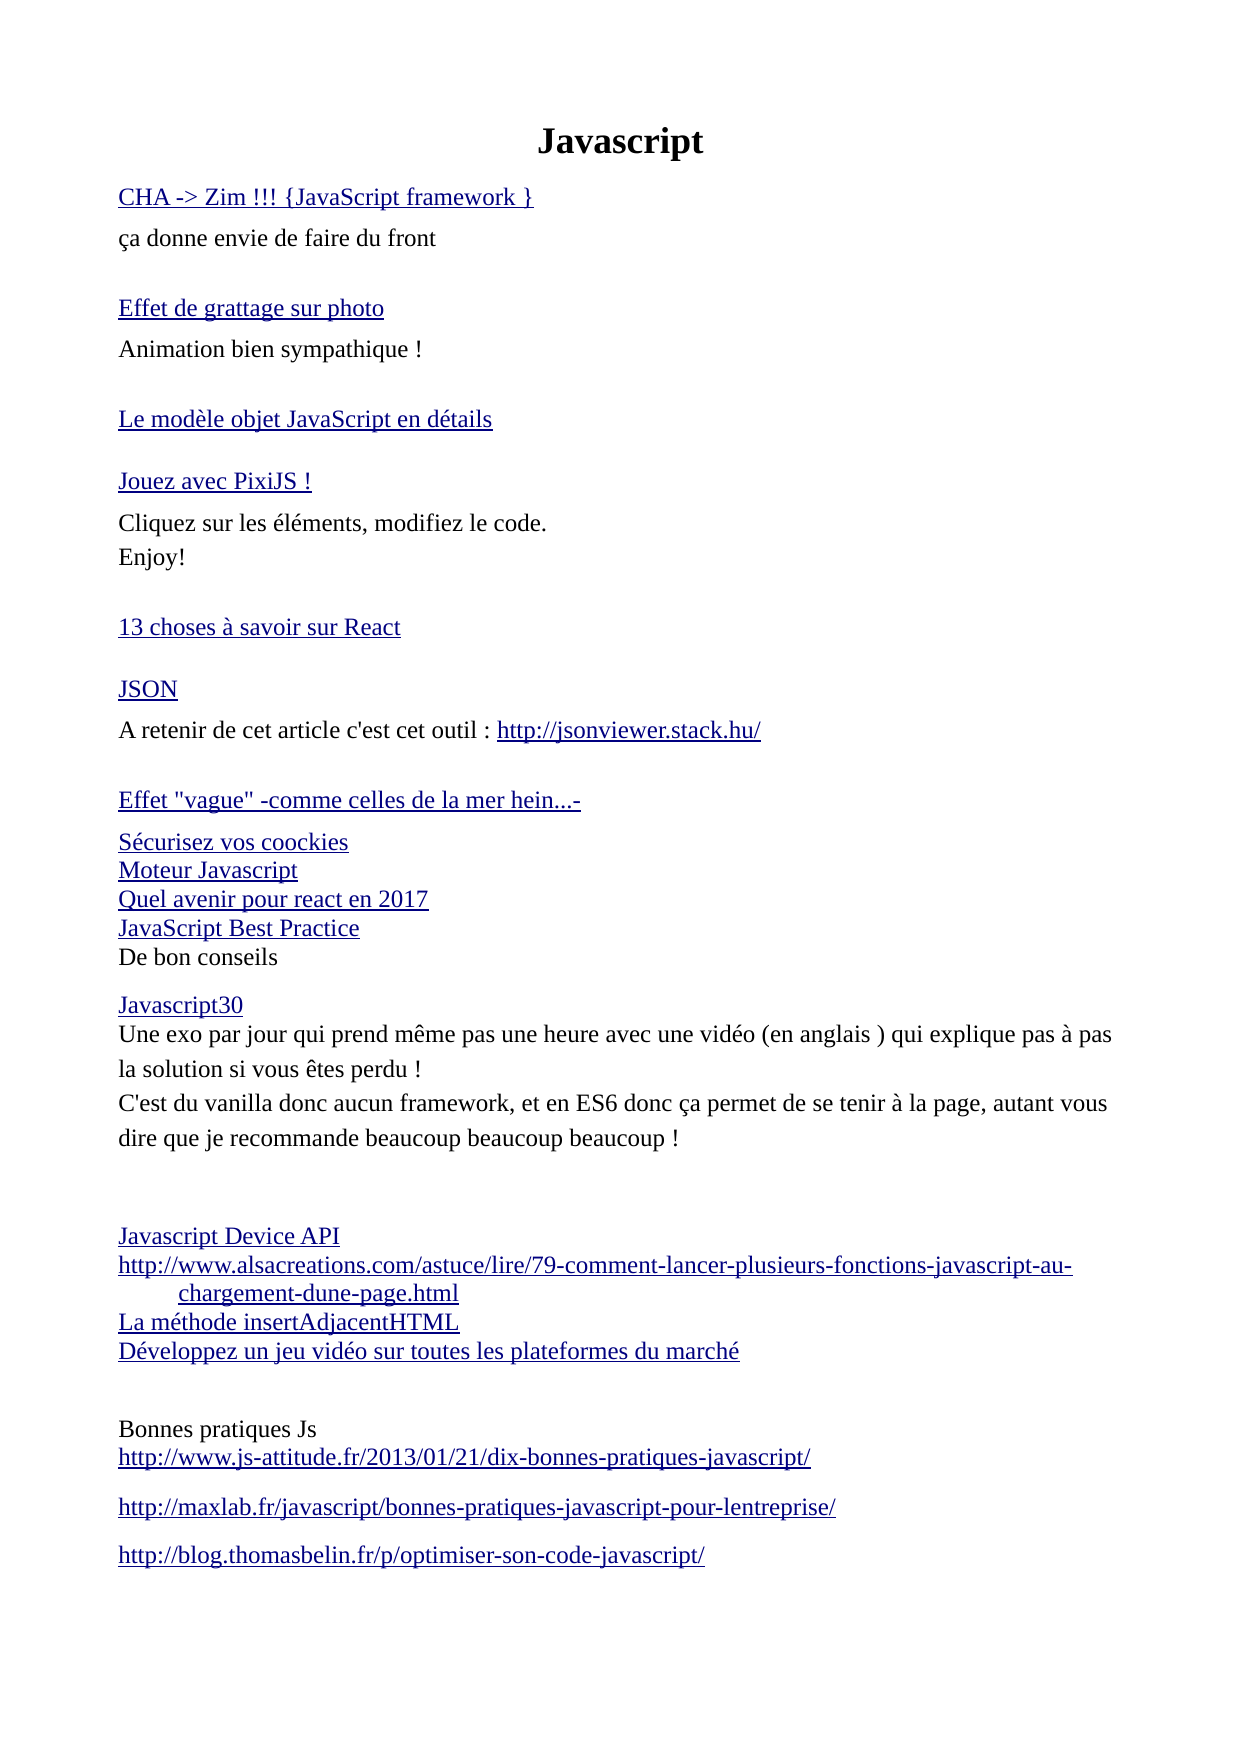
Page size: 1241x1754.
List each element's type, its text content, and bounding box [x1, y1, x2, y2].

subtitle Javascript30 [118, 991, 1122, 1019]
subtitle Javascript Device API [118, 1221, 1122, 1250]
subtitle Le modèle objet JavaScript en détails [118, 404, 1122, 433]
text Javascript [118, 118, 1122, 161]
subtitle La méthode insertAdjacentHTML [118, 1307, 1122, 1336]
subtitle Jouez avec PixiJS ! [118, 466, 1122, 495]
text Une exo par jour qui prend même pas une heure avec une vidéo (en anglais ) qui explique pas à pas la solution si vous êtes perdu ! C'est du vanilla donc aucun framework, et en ES6 donc ça permet de se tenir à la page, autant vous dire que je recommande beaucoup beaucoup beaucoup ! [118, 1019, 1122, 1152]
subtitle Sécurisez vos coockies [118, 827, 1122, 855]
text ça donne envie de faire du front [118, 223, 1122, 252]
text A retenir de cet article c'est cet outil : http://jsonviewer.stack.hu/ [118, 715, 1122, 744]
subtitle JavaScript Best Practice [118, 913, 1122, 942]
text http://maxlab.fr/javascript/bonnes-pratiques-javascript-pour-lentreprise/ [118, 1492, 1122, 1520]
text http://blog.thomasbelin.fr/p/optimiser-son-code-javascript/ [118, 1541, 1122, 1569]
text De bon conseils [118, 942, 1122, 970]
text http://www.js-attitude.fr/2013/01/21/dix-bonnes-pratiques-javascript/ [118, 1442, 1122, 1471]
subtitle Développez un jeu vidéo sur toutes les plateformes du marché [118, 1336, 1122, 1365]
subtitle JSON [118, 674, 1122, 703]
subtitle http://www.alsacreations.com/astuce/lire/79-comment-lancer-plusieurs-fonctions-javascript-au-chargement-dune-page.html [118, 1250, 1122, 1307]
subtitle Effet "vague" -comme celles de la mer hein...- [118, 785, 1122, 814]
text Cliquez sur les éléments, modifiez le code. Enjoy! [118, 508, 1122, 571]
text Animation bien sympathique ! [118, 334, 1122, 363]
subtitle Moteur Javascript [118, 855, 1122, 884]
subtitle Bonnes pratiques Js [118, 1414, 1122, 1442]
subtitle Quel avenir pour react en 2017 [118, 884, 1122, 913]
subtitle CHA -> Zim !!! {JavaScript framework } [118, 182, 1122, 211]
subtitle Effet de grattage sur photo [118, 293, 1122, 322]
subtitle 13 choses à savoir sur React [118, 612, 1122, 641]
